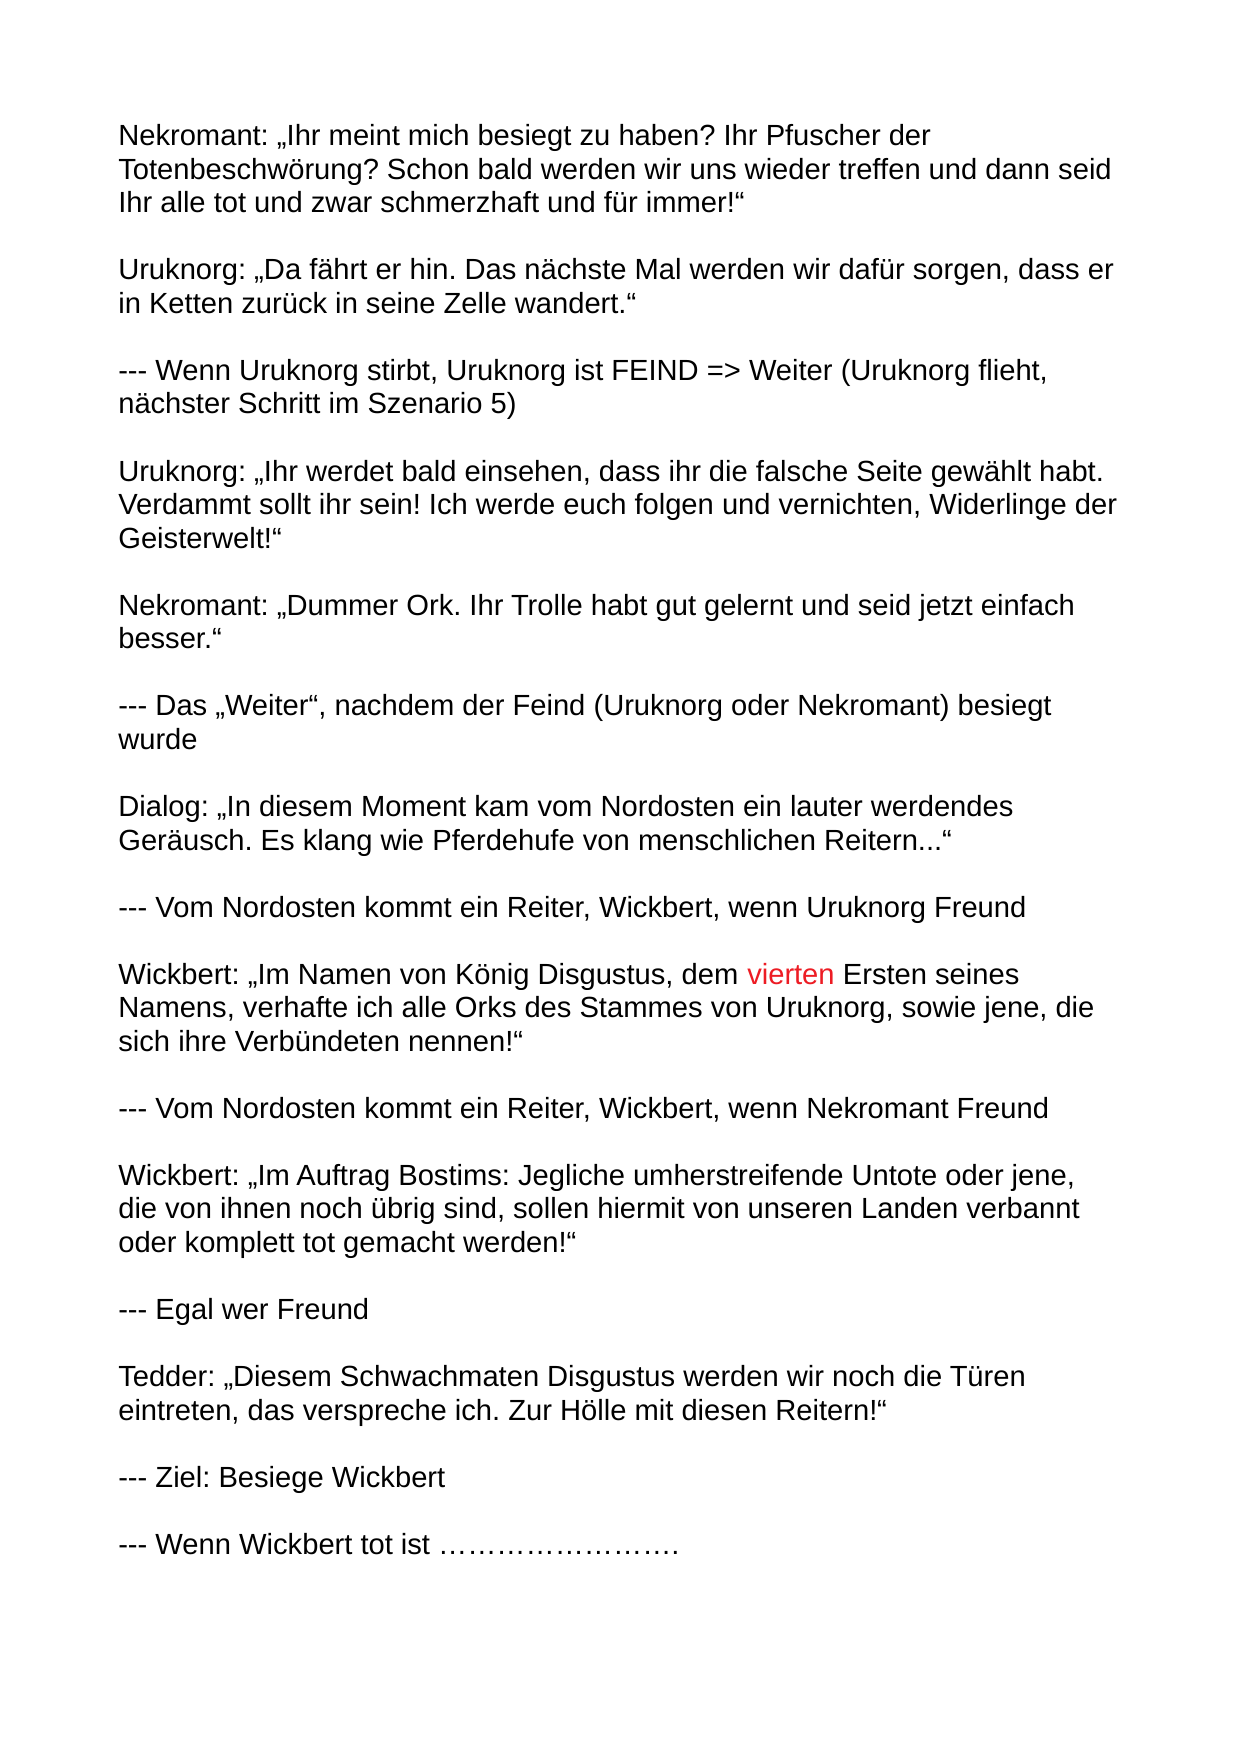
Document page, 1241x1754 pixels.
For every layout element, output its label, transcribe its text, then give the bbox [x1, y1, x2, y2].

text Uruknorg: „Da fährt er hin. Das nächste Mal werden wir dafür sorgen, dass er in Ketten zurück in seine Zelle wandert.“ [118, 252, 1122, 319]
text --- Wenn Wickbert tot ist ……………………. [118, 1527, 1122, 1560]
text Tedder: „Diesem Schwachmaten Disgustus werden wir noch die Türen eintreten, das verspreche ich. Zur Hölle mit diesen Reitern!“ [118, 1359, 1122, 1426]
text --- Wenn Uruknorg stirbt, Uruknorg ist FEIND => Weiter (Uruknorg flieht, nächster Schritt im Szenario 5) [118, 353, 1122, 420]
text Wickbert: „Im Auftrag Bostims: Jegliche umherstreifende Untote oder jene, die von ihnen noch übrig sind, sollen hiermit von unseren Landen verbannt oder komplett tot gemacht werden!“ [118, 1158, 1122, 1258]
text --- Vom Nordosten kommt ein Reiter, Wickbert, wenn Nekromant Freund [118, 1091, 1122, 1124]
text Nekromant: „Dummer Ork. Ihr Trolle habt gut gelernt und seid jetzt einfach besser.“ [118, 588, 1122, 655]
text Wickbert: „Im Namen von König Disgustus, dem vierten Ersten seines Namens, verhafte ich alle Orks des Stammes von Uruknorg, sowie jene, die sich ihre Verbündeten nennen!“ [118, 957, 1122, 1057]
text --- Vom Nordosten kommt ein Reiter, Wickbert, wenn Uruknorg Freund [118, 889, 1122, 923]
text Dialog: „In diesem Moment kam vom Nordosten ein lauter werdendes Geräusch. Es klang wie Pferdehufe von menschlichen Reitern...“ [118, 789, 1122, 856]
text --- Egal wer Freund [118, 1292, 1122, 1326]
text --- Das „Weiter“, nachdem der Feind (Uruknorg oder Nekromant) besiegt wurde [118, 688, 1122, 755]
text --- Ziel: Besiege Wickbert [118, 1460, 1122, 1493]
text Uruknorg: „Ihr werdet bald einsehen, dass ihr die falsche Seite gewählt habt. Verdammt sollt ihr sein! Ich werde euch folgen und vernichten, Widerlinge der Geisterwelt!“ [118, 453, 1122, 554]
text Nekromant: „Ihr meint mich besiegt zu haben? Ihr Pfuscher der Totenbeschwörung? Schon bald werden wir uns wieder treffen und dann seid Ihr alle tot und zwar schmerzhaft und für immer!“ [118, 118, 1122, 219]
